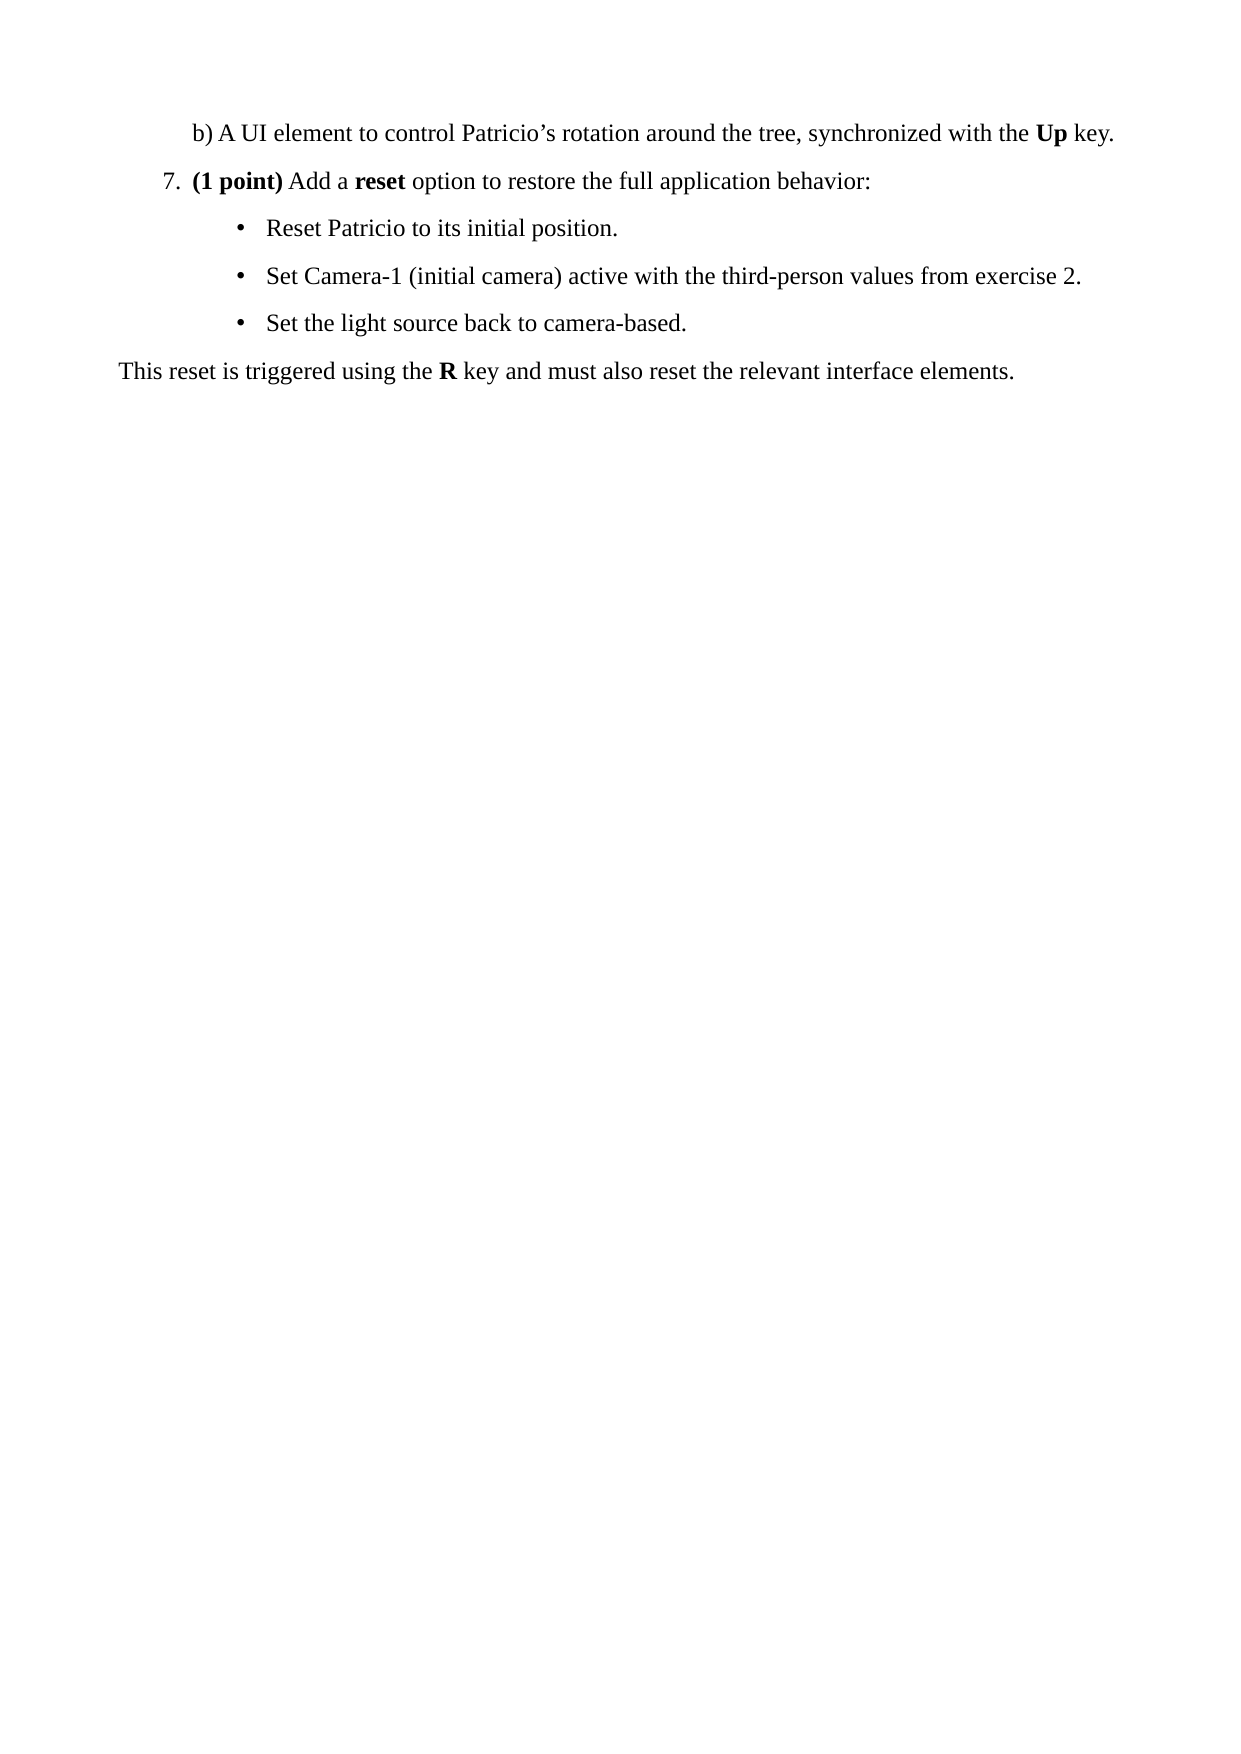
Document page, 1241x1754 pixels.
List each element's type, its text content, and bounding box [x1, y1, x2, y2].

list b) A UI element to control Patricio’s rotation around the tree, synchronized with the Up key. [162, 118, 1122, 147]
list Set the light source back to camera-based. [236, 308, 1122, 337]
list Set Camera-1 (initial camera) active with the third-person values from exercise 2. [236, 261, 1122, 290]
list (1 point) Add a reset option to restore the full application behavior: [162, 166, 1122, 194]
list Reset Patricio to its initial position. [236, 213, 1122, 242]
text This reset is triggered using the R key and must also reset the relevant interface elements. [118, 356, 1122, 385]
